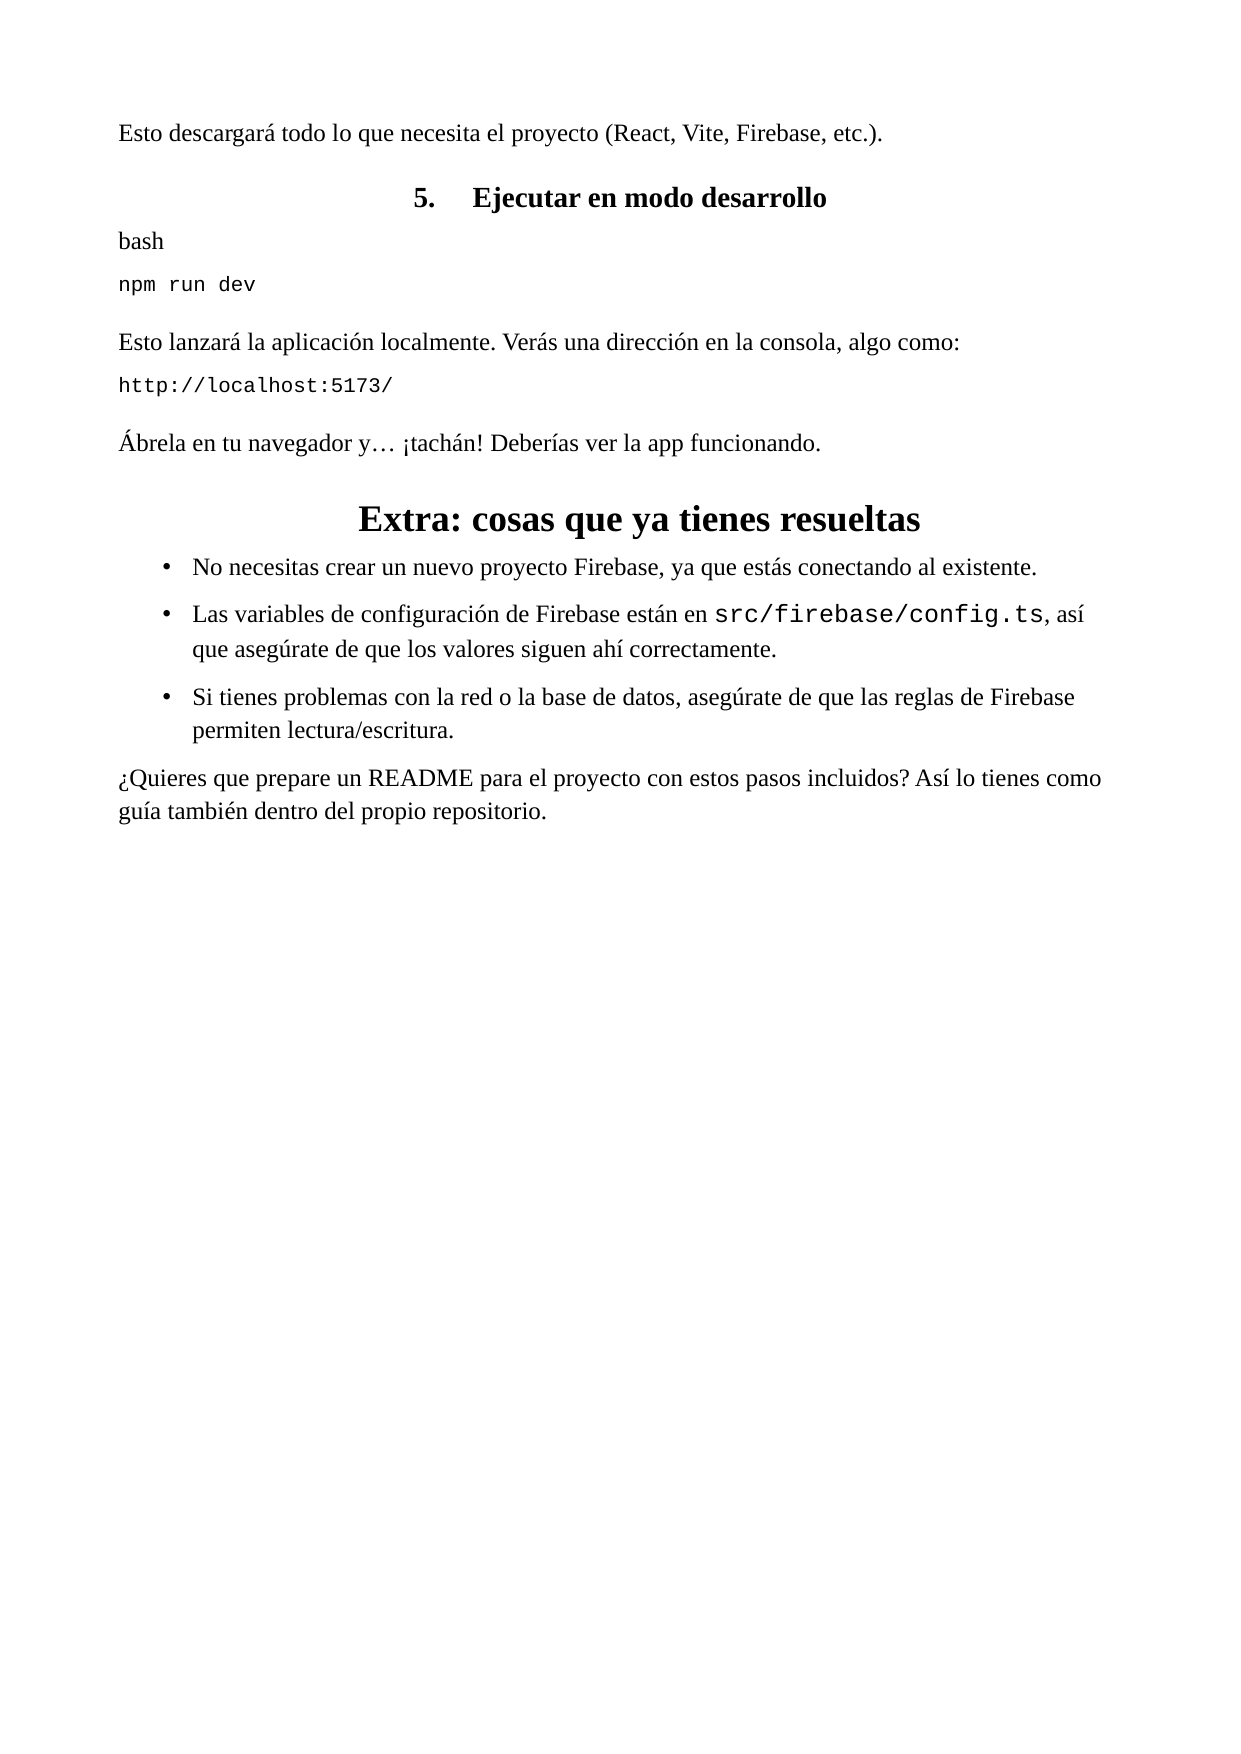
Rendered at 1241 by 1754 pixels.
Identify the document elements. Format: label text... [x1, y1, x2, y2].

list Si tienes problemas con la red o la base de datos, asegúrate de que las reglas de Firebase permiten lectura/escritura. [162, 682, 1122, 744]
text http://localhost:5173/ [118, 375, 1122, 398]
text npm run dev [118, 274, 1122, 298]
text bash [118, 226, 1122, 255]
subtitle 💡 Extra: cosas que ya tienes resueltas [118, 496, 1122, 539]
text Ábrela en tu navegador y… ¡tachán! Deberías ver la app funcionando. [118, 428, 1122, 457]
text Esto descargará todo lo que necesita el proyecto (React, Vite, Firebase, etc.). [118, 118, 1122, 147]
text Esto lanzará la aplicación localmente. Verás una dirección en la consola, algo como: [118, 327, 1122, 356]
subtitle 5. 🏃 Ejecutar en modo desarrollo [118, 180, 1122, 214]
list Las variables de configuración de Firebase están en src/firebase/config.ts, así que asegúrate de que los valores siguen ahí correctamente. [162, 599, 1122, 663]
text ¿Quieres que prepare un README para el proyecto con estos pasos incluidos? Así lo tienes como guía también dentro del propio repositorio. [118, 763, 1122, 824]
list No necesitas crear un nuevo proyecto Firebase, ya que estás conectando al existente. [162, 552, 1122, 581]
